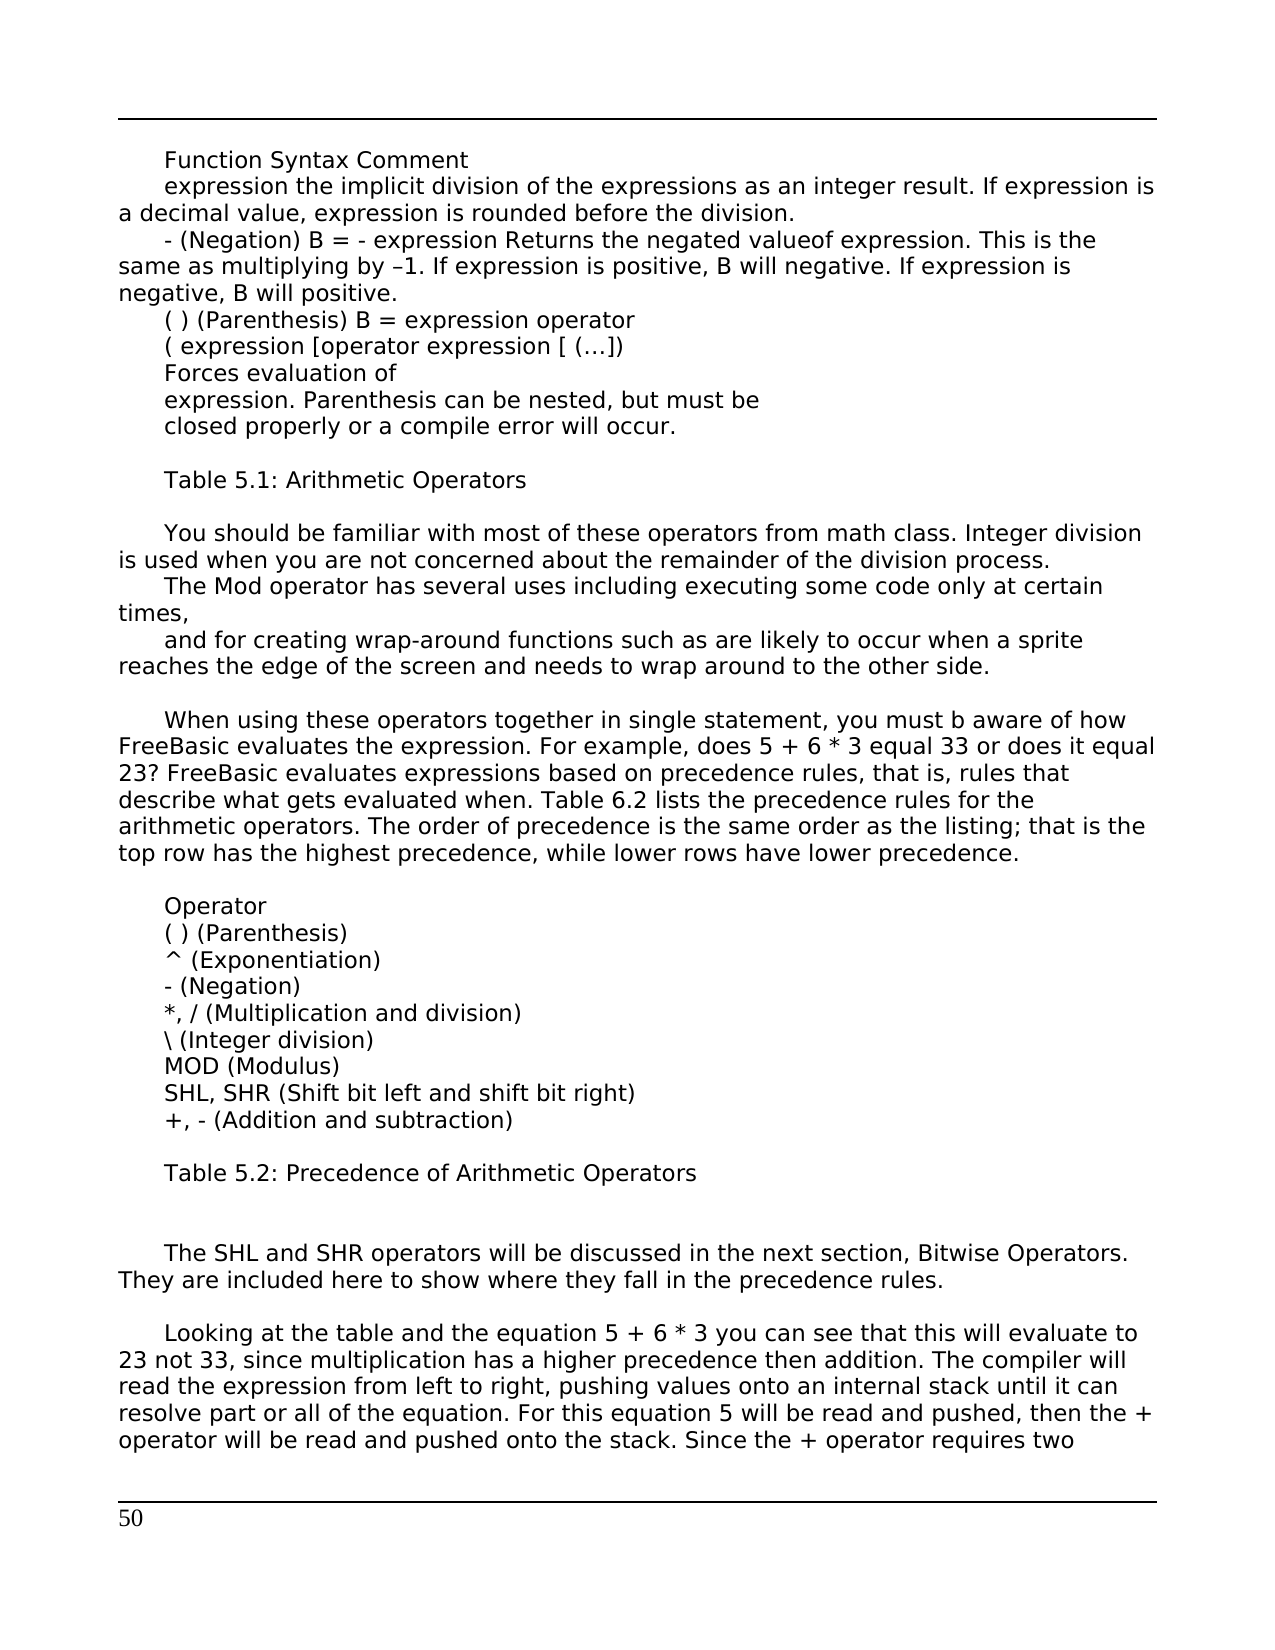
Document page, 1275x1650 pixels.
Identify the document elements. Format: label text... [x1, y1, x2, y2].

text Function Syntax Comment [118, 147, 1157, 173]
text ( ) (Parenthesis) B = expression operator [118, 307, 1157, 333]
text The SHL and SHR operators will be discussed in the next section, Bitwise Operators. They are included here to show where they fall in the precedence rules. [118, 1240, 1157, 1293]
text +, - (Addition and subtraction) [118, 1107, 1157, 1133]
text Operator [118, 893, 1157, 920]
text Looking at the table and the equation 5 + 6 * 3 you can see that this will evaluate to 23 not 33, since multiplication has a higher precedence then addition. The compiler will read the expression from left to right, pushing values onto an internal stack until it can resolve part or all of the equation. For this equation 5 will be read and pushed, then the + operator will be read and pushed onto the stack. Since the + operator requires two [118, 1320, 1157, 1453]
text expression. Parenthesis can be nested, but must be [118, 387, 1157, 413]
text closed properly or a compile error will occur. [118, 413, 1157, 440]
text SHL, SHR (Shift bit left and shift bit right) [118, 1080, 1157, 1107]
text Table 5.1: Arithmetic Operators [118, 467, 1157, 493]
text - (Negation) B = - expression Returns the negated valueof expression. This is the same as multiplying by –1. If expression is positive, B will negative. If expression is negative, B will positive. [118, 227, 1157, 307]
text expression the implicit division of the expressions as an integer result. If expression is a decimal value, expression is rounded before the division. [118, 173, 1157, 227]
text Forces evaluation of [118, 360, 1157, 387]
text ( ) (Parenthesis) [118, 920, 1157, 947]
text \ (Integer division) [118, 1027, 1157, 1053]
text When using these operators together in single statement, you must b aware of how FreeBasic evaluates the expression. For example, does 5 + 6 * 3 equal 33 or does it equal 23? FreeBasic evaluates expressions based on precedence rules, that is, rules that describe what gets evaluated when. Table 6.2 lists the precedence rules for the arithmetic operators. The order of precedence is the same order as the listing; that is the top row has the highest precedence, while lower rows have lower precedence. [118, 707, 1157, 867]
text Table 5.2: Precedence of Arithmetic Operators [118, 1160, 1157, 1187]
text ( expression [operator expression [ (…]) [118, 333, 1157, 360]
text MOD (Modulus) [118, 1053, 1157, 1080]
text ^ (Exponentiation) [118, 947, 1157, 973]
text The Mod operator has several uses including executing some code only at certain times, [118, 573, 1157, 627]
text *, / (Multiplication and division) [118, 1000, 1157, 1027]
text and for creating wrap-around functions such as are likely to occur when a sprite reaches the edge of the screen and needs to wrap around to the other side. [118, 627, 1157, 680]
text - (Negation) [118, 973, 1157, 1000]
text You should be familiar with most of these operators from math class. Integer division is used when you are not concerned about the remainder of the division process. [118, 520, 1157, 573]
